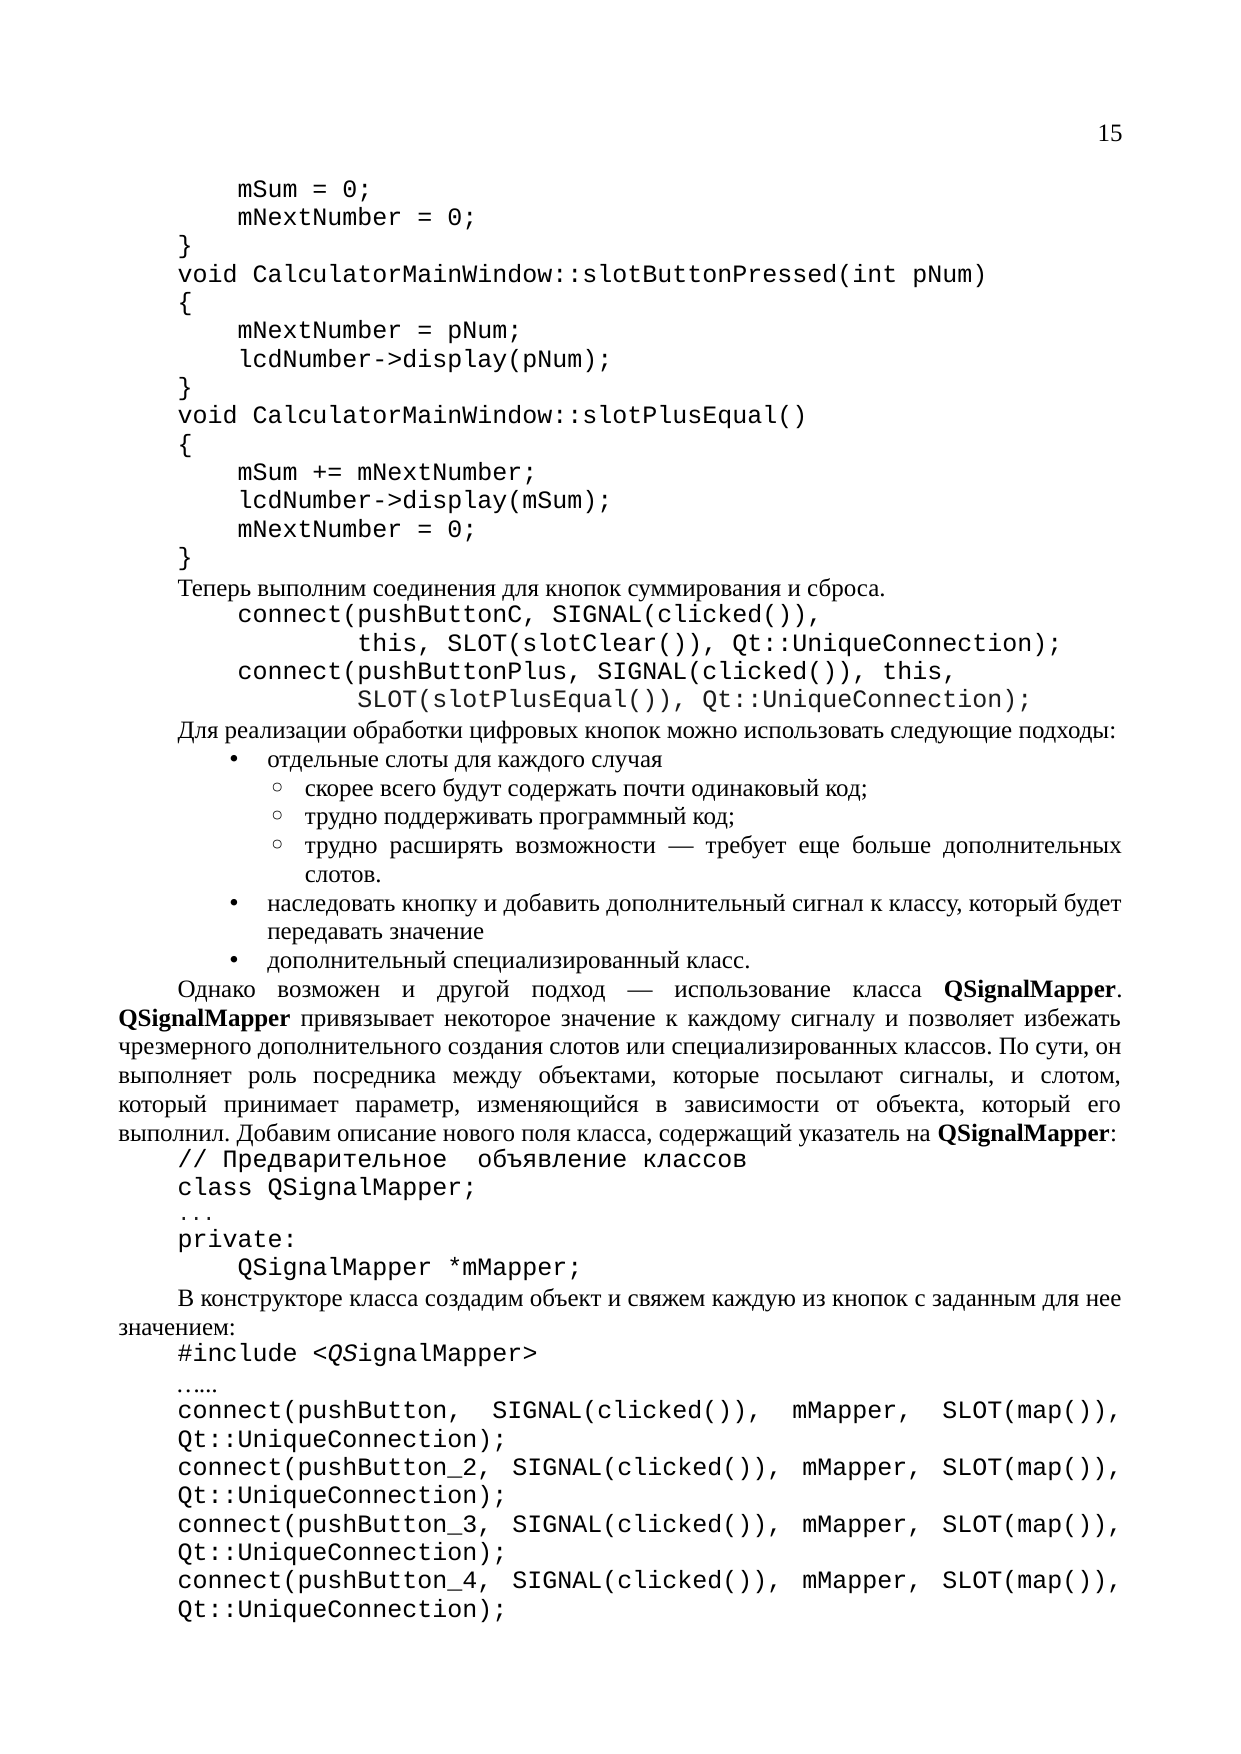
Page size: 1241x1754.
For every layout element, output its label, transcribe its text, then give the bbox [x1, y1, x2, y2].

text lcdNumber->display(pNum); [177, 346, 1122, 375]
text this, SLOT(slotClear()), Qt::UniqueConnection); [177, 630, 1122, 658]
text Для реализации обработки цифровых кнопок можно использовать следующие подходы: [118, 715, 1122, 744]
list отдельные слоты для каждого случая [229, 744, 1122, 773]
text SLOT(slotPlusEqual()), Qt::UniqueConnection); [177, 687, 1122, 715]
text …... [118, 1369, 1122, 1398]
text ... [177, 1203, 1122, 1227]
text lcdNumber->display(mSum); [177, 488, 1122, 516]
text В конструкторе класса создадим объект и свяжем каждую из кнопок с заданным для нее значением: [118, 1283, 1122, 1341]
text mNextNumber = 0; [177, 205, 1122, 233]
text } [177, 375, 1122, 403]
text { [177, 290, 1122, 318]
text mNextNumber = pNum; [177, 318, 1122, 346]
text mSum += mNextNumber; [177, 460, 1122, 488]
list трудно поддерживать программный код; [267, 801, 1122, 830]
list наследовать кнопку и добавить дополнительный сигнал к классу, который будет передавать значение [229, 888, 1122, 945]
text Теперь выполним соединения для кнопок суммирования и сброса. [118, 573, 1122, 602]
list дополнительный специализированный класс. [229, 945, 1122, 974]
text connect(pushButton, SIGNAL(clicked()), mMapper, SLOT(map()), Qt::UniqueConnection); [177, 1398, 1122, 1454]
text { [177, 431, 1122, 460]
text mNextNumber = 0; [177, 516, 1122, 545]
text QSignalMapper *mMapper; [177, 1255, 1122, 1283]
text private: [177, 1227, 1122, 1255]
text void CalculatorMainWindow::slotPlusEqual() [177, 403, 1122, 431]
text #include <QSignalMapper> [177, 1341, 1122, 1369]
text Однако возможен и другой подход — использование класса QSignalMapper. QSignalMapper привязывает некоторое значение к каждому сигналу и позволяет избежать чрезмерного дополнительного создания слотов или специализированных классов. По сути, он выполняет роль посредника между объектами, которые посылают сигналы, и слотом, который принимает параметр, изменяющийся в зависимости от объекта, который его выполнил. Добавим описание нового поля класса, содержащий указатель на QSignalMapper: [118, 974, 1122, 1146]
list трудно расширять возможности — требует еще больше дополнительных слотов. [267, 830, 1122, 888]
text connect(pushButton_4, SIGNAL(clicked()), mMapper, SLOT(map()), Qt::UniqueConnection); [177, 1568, 1122, 1624]
text void CalculatorMainWindow::slotButtonPressed(int pNum) [177, 261, 1122, 290]
text connect(pushButtonC, SIGNAL(clicked()), [177, 602, 1122, 630]
text mSum = 0; [177, 176, 1122, 205]
text connect(pushButtonPlus, SIGNAL(clicked()), this, [177, 658, 1122, 687]
list скорее всего будут содержать почти одинаковый код; [267, 773, 1122, 801]
text connect(pushButton_2, SIGNAL(clicked()), mMapper, SLOT(map()), Qt::UniqueConnection); [177, 1454, 1122, 1511]
text connect(pushButton_3, SIGNAL(clicked()), mMapper, SLOT(map()), Qt::UniqueConnection); [177, 1511, 1122, 1568]
text } [177, 233, 1122, 261]
text class QSignalMapper; [177, 1175, 1122, 1203]
text } [177, 545, 1122, 573]
text // Предварительное объявление классов [177, 1146, 1122, 1175]
